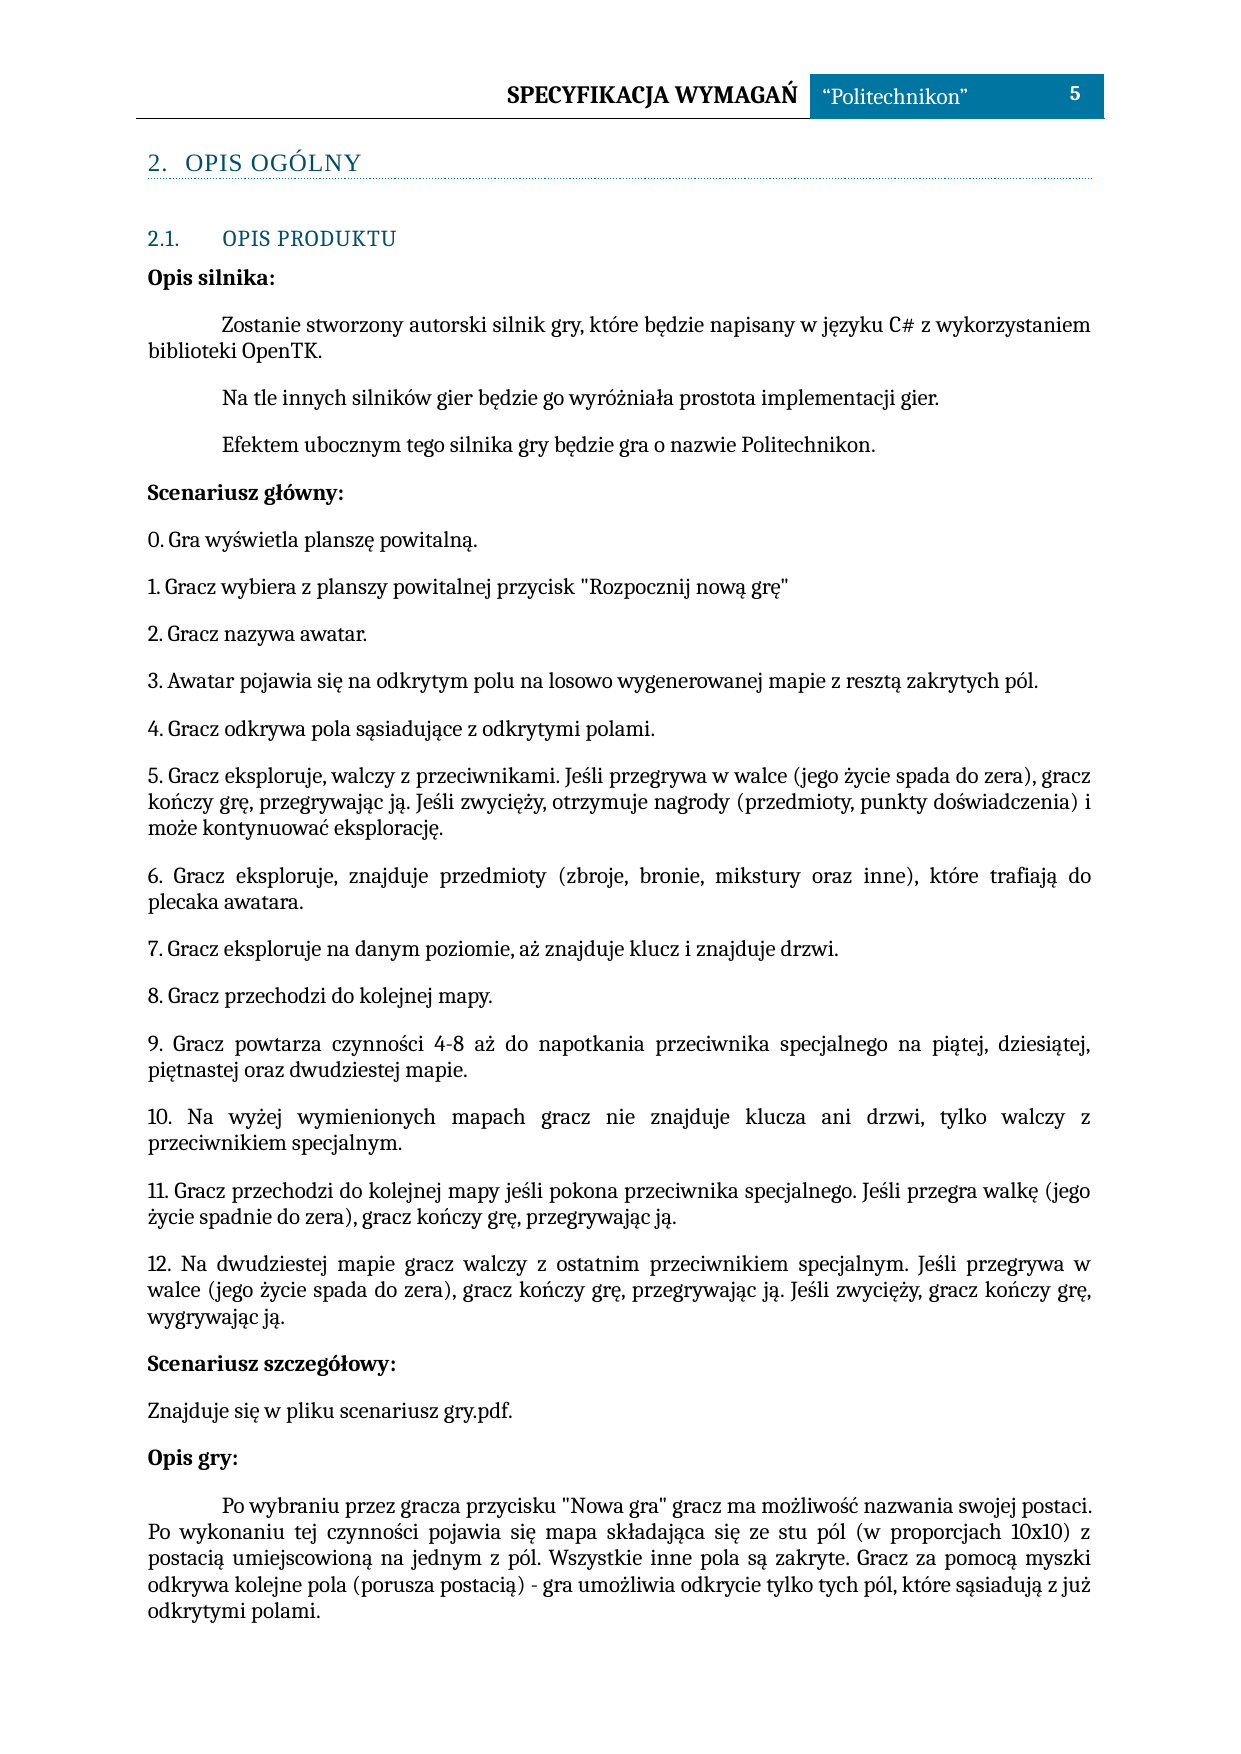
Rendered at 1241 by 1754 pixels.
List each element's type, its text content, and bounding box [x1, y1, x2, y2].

text 7. Gracz eksploruje na danym poziomie, aż znajduje klucz i znajduje drzwi. [148, 936, 1092, 962]
text Na tle innych silników gier będzie go wyróżniała prostota implementacji gier. [148, 385, 1092, 411]
text 1. Gracz wybiera z planszy powitalnej przycisk "Rozpocznij nową grę" [148, 574, 1092, 600]
text Opis silnika: [148, 264, 1092, 291]
text 10. Na wyżej wymienionych mapach gracz nie znajduje klucza ani drzwi, tylko walczy z przeciwnikiem specjalnym. [148, 1104, 1092, 1157]
text Efektem ubocznym tego silnika gry będzie gra o nazwie Politechnikon. [148, 432, 1092, 458]
text Scenariusz główny: [148, 479, 1092, 506]
text 8. Gracz przechodzi do kolejnej mapy. [148, 983, 1092, 1009]
text 6. Gracz eksploruje, znajduje przedmioty (zbroje, bronie, mikstury oraz inne), które trafiają do plecaka awatara. [148, 862, 1092, 915]
text Po wybraniu przez gracza przycisku "Nowa gra" gracz ma możliwość nazwania swojej postaci. Po wykonaniu tej czynności pojawia się mapa składająca się ze stu pól (w proporcjach 10x10) z postacią umiejscowioną na jednym z pól. Wszystkie inne pola są zakryte. Gracz za pomocą myszki odkrywa kolejne pola (porusza postacią) - gra umożliwia odkrycie tylko tych pól, które sąsiadują z już odkrytymi polami. [148, 1492, 1092, 1624]
text 3. Awatar pojawia się na odkrytym polu na losowo wygenerowanej mapie z resztą zakrytych pól. [148, 668, 1092, 694]
text Scenariusz szczegółowy: [148, 1351, 1092, 1377]
text 11. Gracz przechodzi do kolejnej mapy jeśli pokona przeciwnika specjalnego. Jeśli przegra walkę (jego życie spadnie do zera), gracz kończy grę, przegrywając ją. [148, 1177, 1092, 1230]
list opis produktu [148, 225, 1092, 252]
text Znajduje się w pliku scenariusz gry.pdf. [148, 1398, 1092, 1424]
text 0. Gra wyświetla planszę powitalną. [148, 527, 1092, 553]
text Opis gry: [148, 1445, 1092, 1472]
list Opis ogólny [148, 148, 1092, 179]
text Zostanie stworzony autorski silnik gry, które będzie napisany w języku C# z wykorzystaniem biblioteki OpenTK. [148, 311, 1092, 364]
text 12. Na dwudziestej mapie gracz walczy z ostatnim przeciwnikiem specjalnym. Jeśli przegrywa w walce (jego życie spada do zera), gracz kończy grę, przegrywając ją. Jeśli zwycięży, gracz kończy grę, wygrywając ją. [148, 1251, 1092, 1330]
text 4. Gracz odkrywa pola sąsiadujące z odkrytymi polami. [148, 715, 1092, 742]
text 5. Gracz eksploruje, walczy z przeciwnikami. Jeśli przegrywa w walce (jego życie spada do zera), gracz kończy grę, przegrywając ją. Jeśli zwycięży, otrzymuje nagrody (przedmioty, punkty doświadczenia) i może kontynuować eksplorację. [148, 762, 1092, 842]
text 9. Gracz powtarza czynności 4-8 aż do napotkania przeciwnika specjalnego na piątej, dziesiątej, piętnastej oraz dwudziestej mapie. [148, 1030, 1092, 1083]
text 2. Gracz nazywa awatar. [148, 621, 1092, 647]
